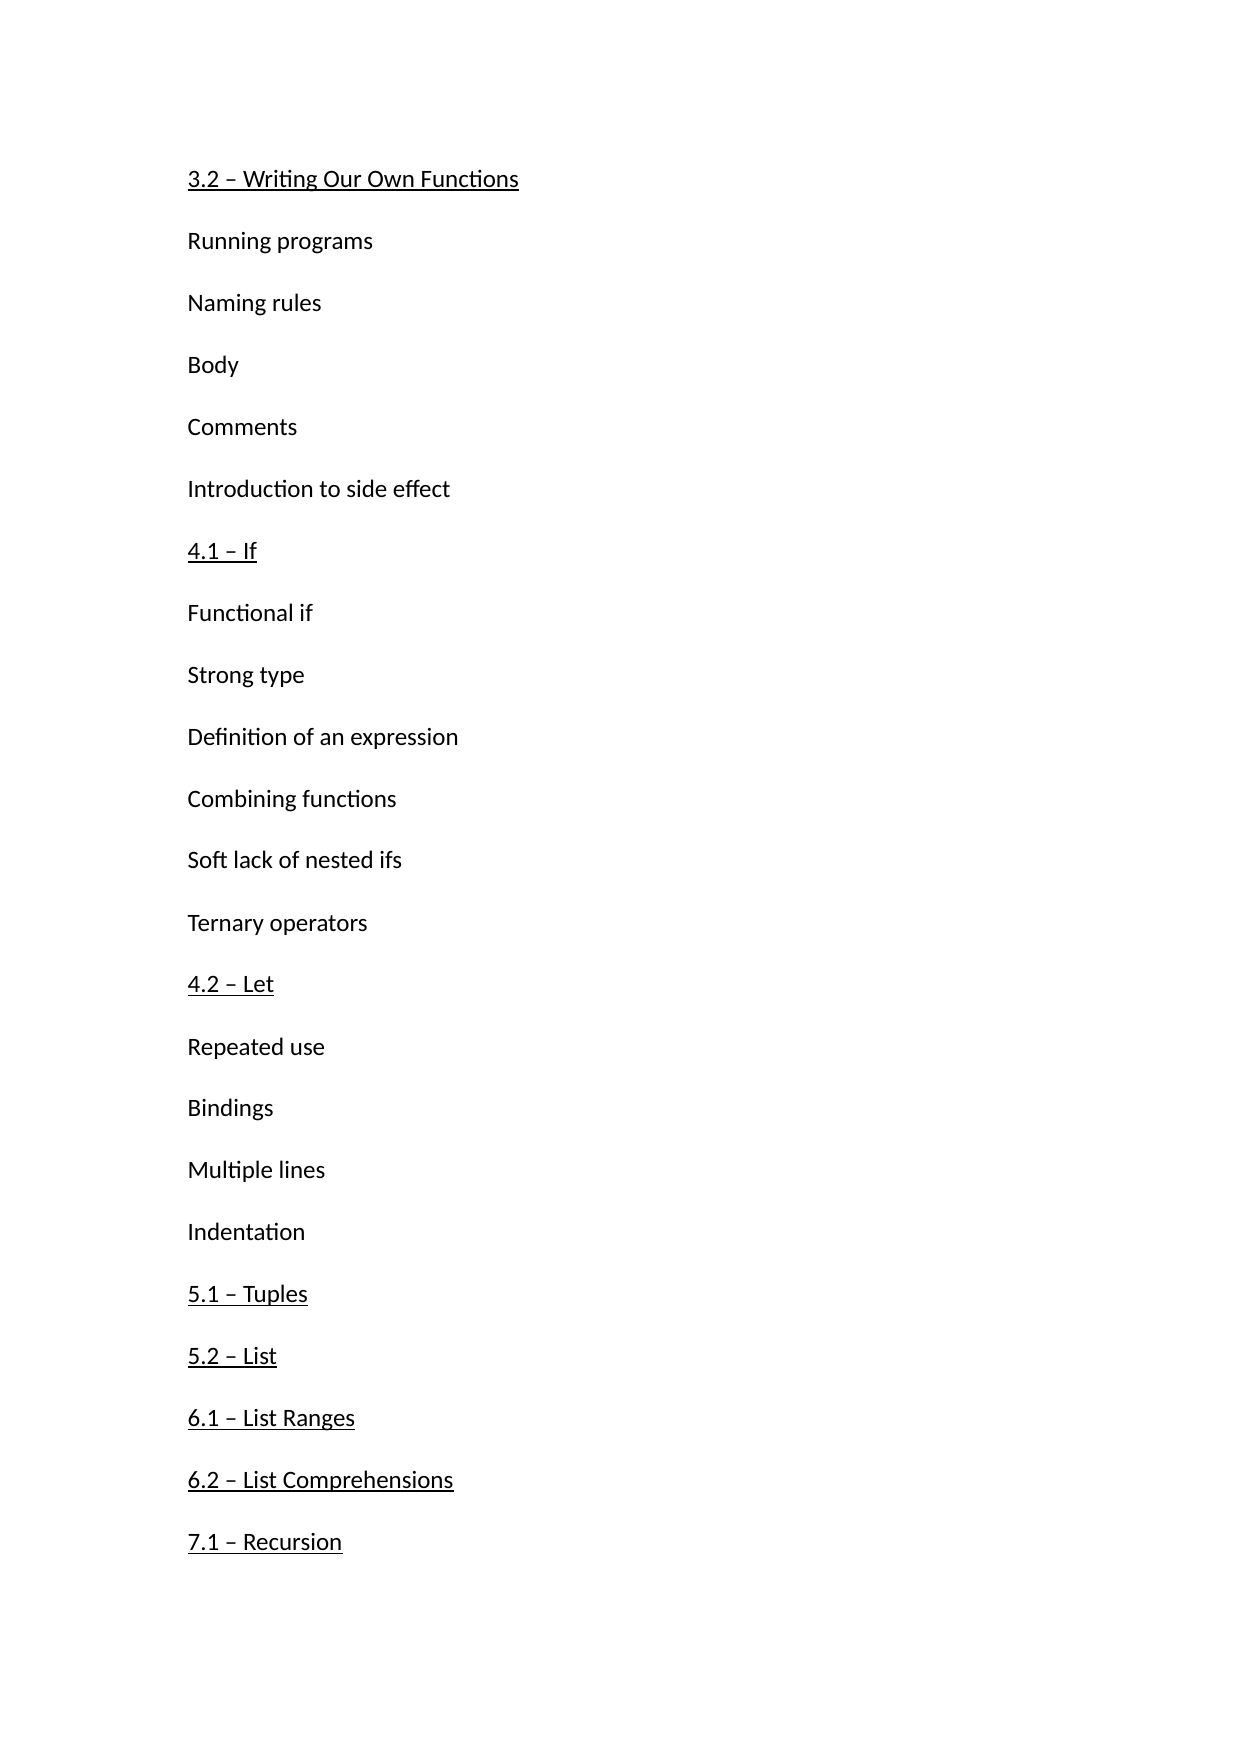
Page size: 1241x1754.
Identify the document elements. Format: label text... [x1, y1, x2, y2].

text 4.2 – Let [187, 968, 1053, 1000]
text Strong type [187, 658, 1053, 690]
text Bindings [187, 1092, 1053, 1124]
text Indentation [187, 1216, 1053, 1248]
text 3.2 – Writing Our Own Functions [187, 162, 1053, 194]
text Introduction to side effect [187, 472, 1053, 504]
text 7.1 – Recursion [187, 1526, 1053, 1558]
text 6.2 – List Comprehensions [187, 1463, 1053, 1496]
text Repeated use [187, 1030, 1053, 1062]
text 6.1 – List Ranges [187, 1402, 1053, 1434]
text 5.1 – Tuples [187, 1278, 1053, 1310]
text Definition of an expression [187, 720, 1053, 752]
text Ternary operators [187, 906, 1053, 938]
text 4.1 – If [187, 534, 1053, 566]
text Body [187, 348, 1053, 380]
text Multiple lines [187, 1154, 1053, 1186]
text Comments [187, 410, 1053, 442]
text Soft lack of nested ifs [187, 844, 1053, 876]
text Combining functions [187, 782, 1053, 814]
text Naming rules [187, 286, 1053, 318]
text 5.2 – List [187, 1339, 1053, 1372]
text Functional if [187, 596, 1053, 628]
text Running programs [187, 224, 1053, 256]
